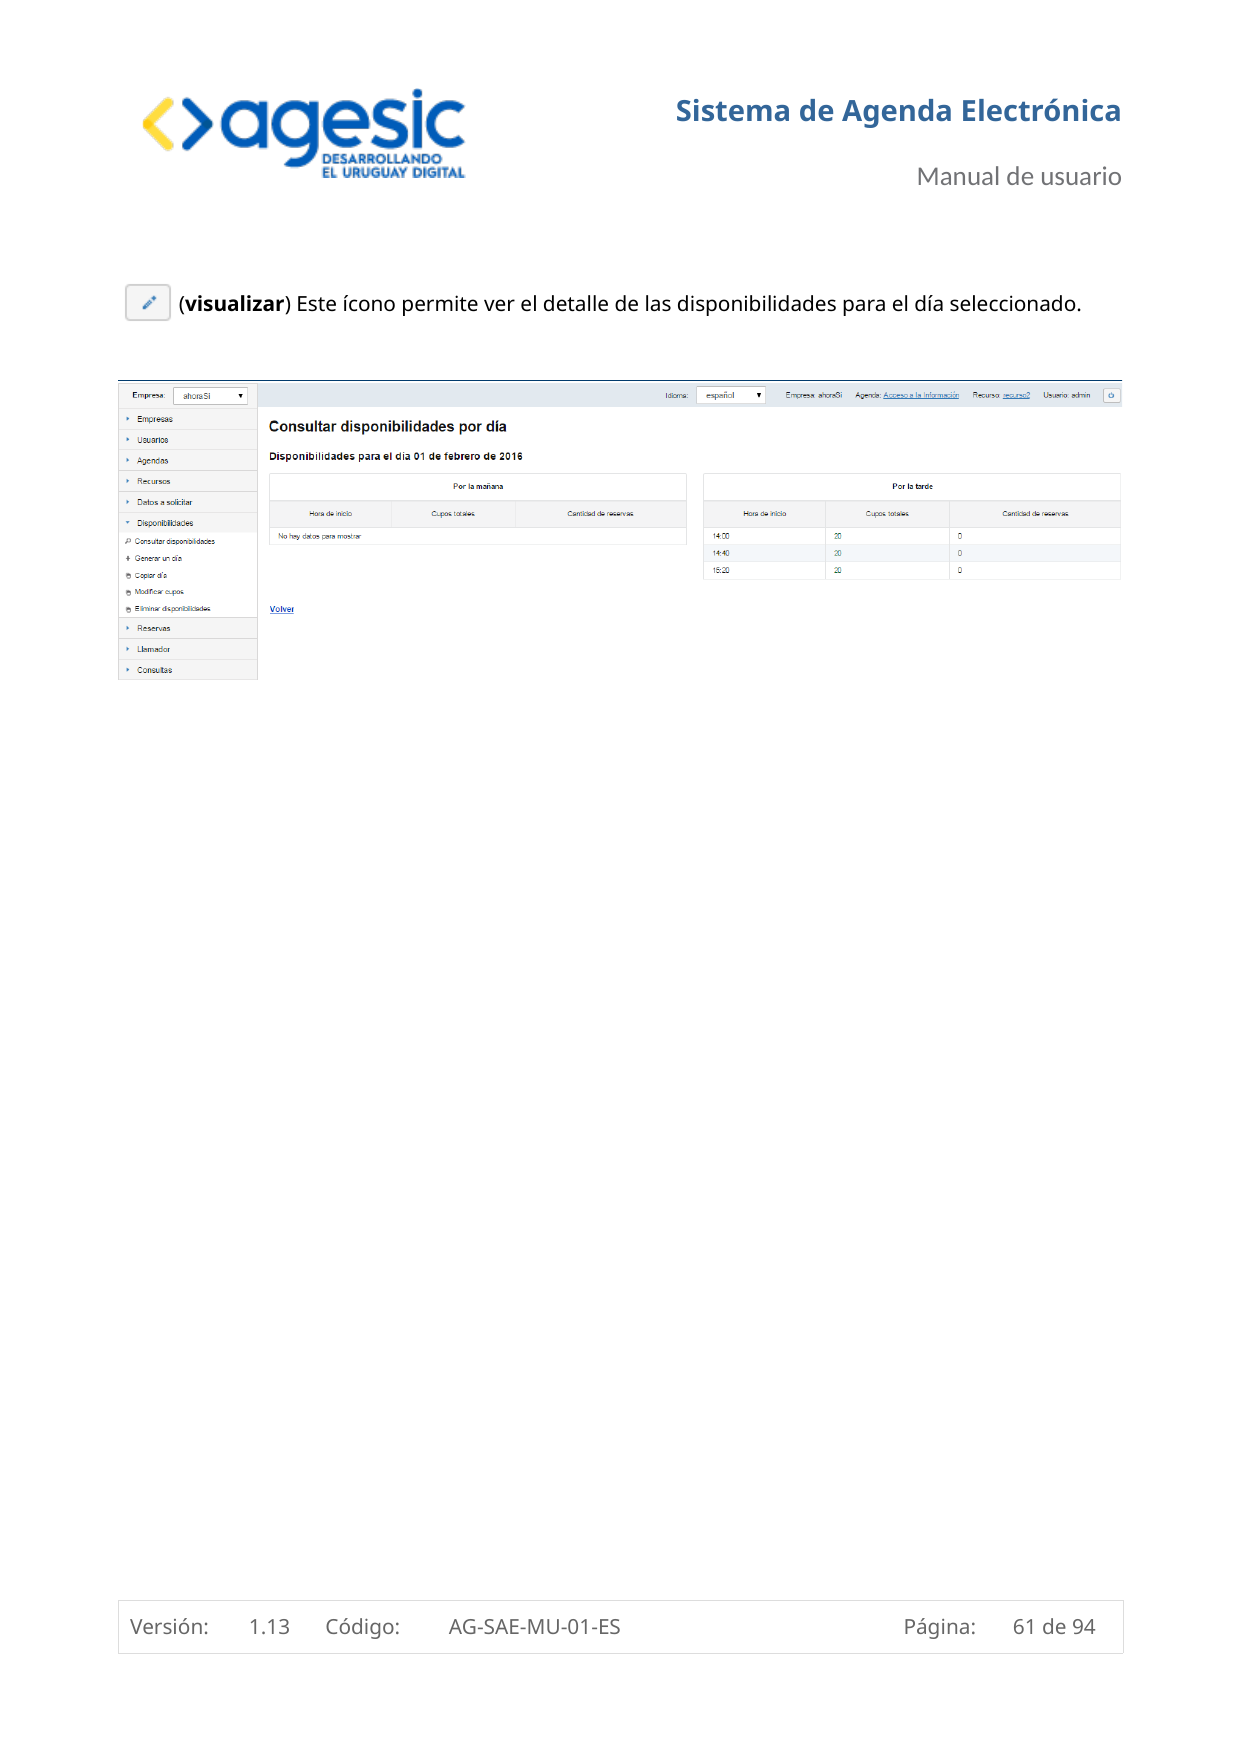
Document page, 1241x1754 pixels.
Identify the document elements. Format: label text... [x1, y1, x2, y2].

picture [118, 380, 1123, 680]
picture [142, 88, 466, 178]
picture [121, 280, 173, 324]
text (visualizar) Este ícono permite ver el detalle de las disponibilidades para el día seleccionado. [118, 289, 1122, 353]
